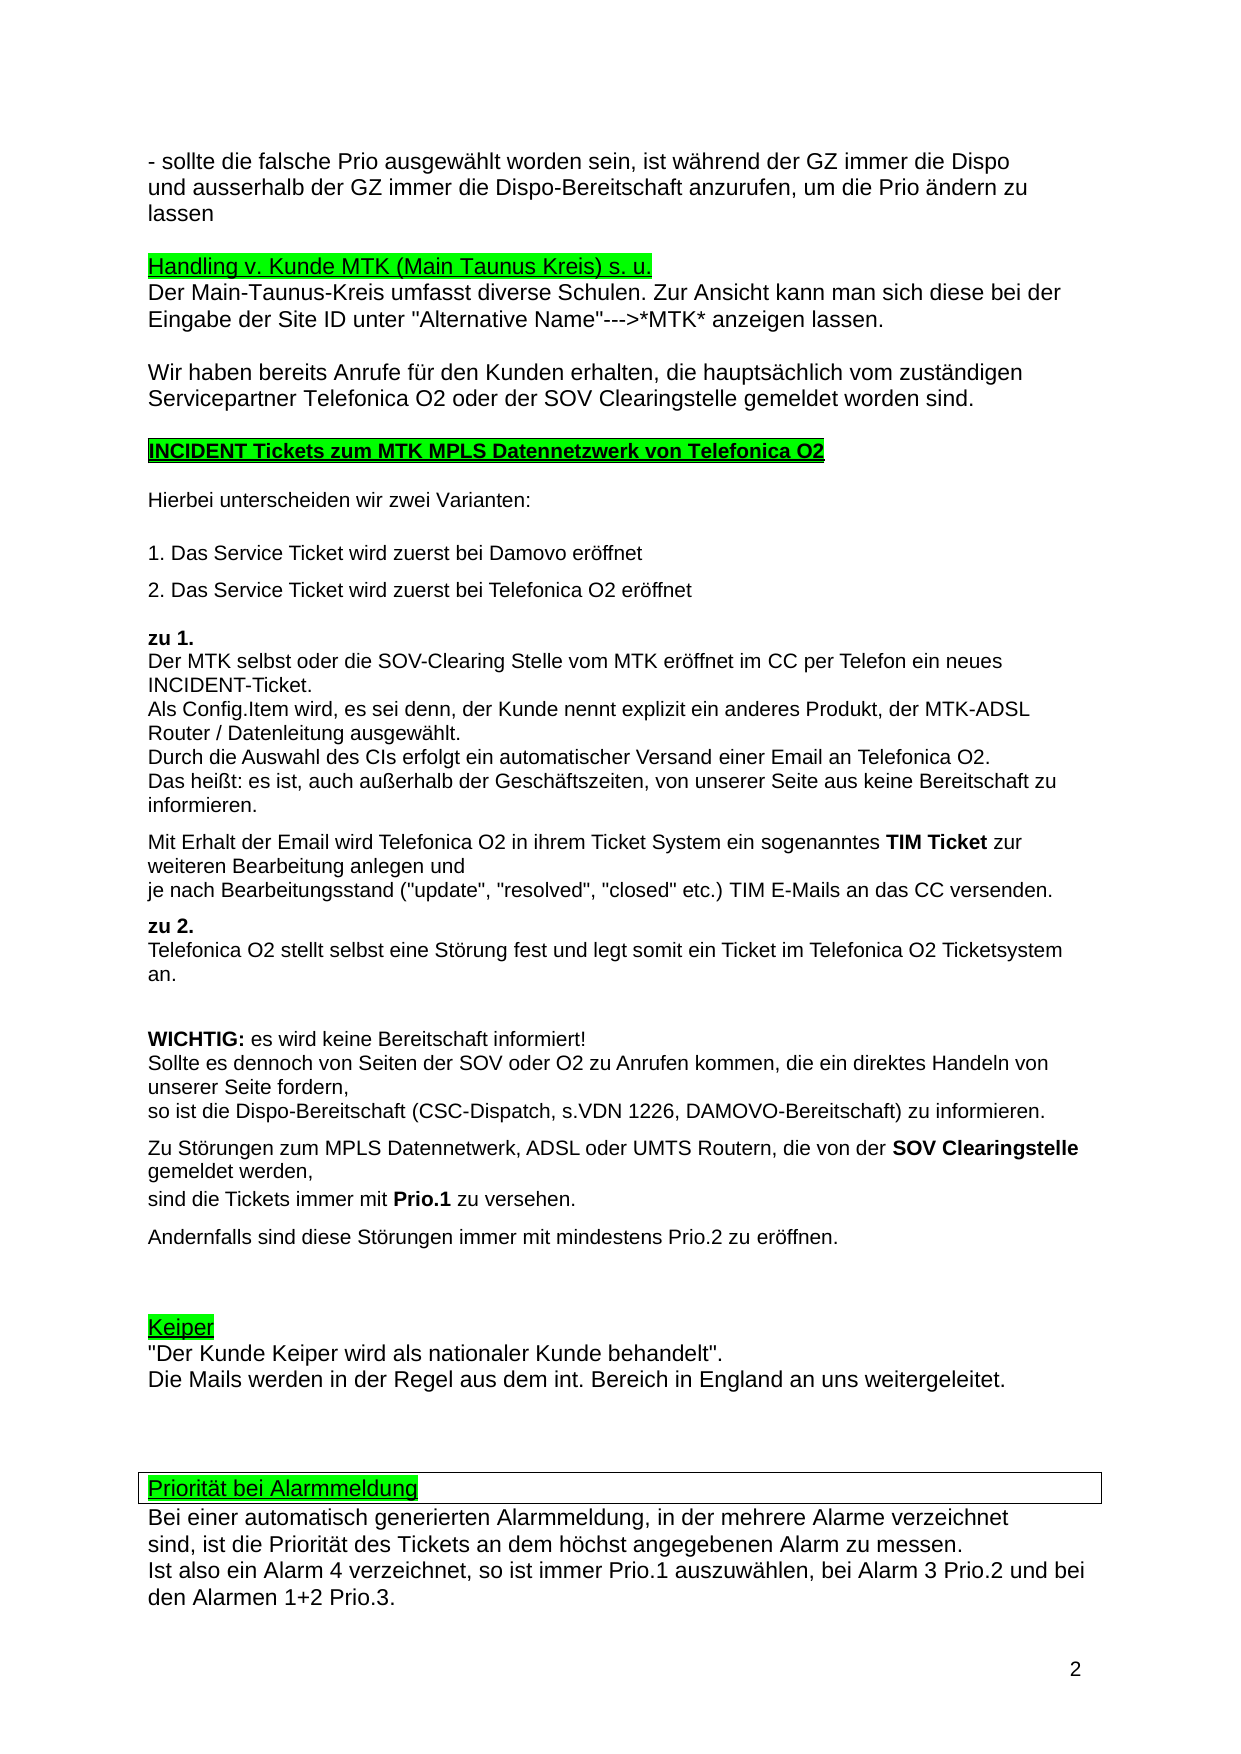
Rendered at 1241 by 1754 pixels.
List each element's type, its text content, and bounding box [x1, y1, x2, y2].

text Priorität bei Alarmmeldung [139, 1473, 1101, 1503]
text INCIDENT Tickets zum MTK MPLS Datennetzwerk von Telefonica O2 Hierbei unterscheiden wir zwei Varianten: [148, 437, 1093, 511]
text Mit Erhalt der Email wird Telefonica O2 in ihrem Ticket System ein sogenanntes TIM Ticket zur weiteren Bearbeitung anlegen und je nach Bearbeitungsstand ("update", "resolved", "closed" etc.) TIM E-Mails an das CC versenden. [148, 829, 1093, 901]
text Ist also ein Alarm 4 verzeichnet, so ist immer Prio.1 auszuwählen, bei Alarm 3 Prio.2 und bei den Alarmen 1+2 Prio.3. [148, 1557, 1093, 1610]
text Keiper [148, 1314, 1093, 1340]
text zu 2. Telefonica O2 stellt selbst eine Störung fest und legt somit ein Ticket im Telefonica O2 Ticketsystem an. [148, 914, 1093, 1014]
text Handling v. Kunde MTK (Main Taunus Kreis) s. u. [148, 253, 1093, 279]
text Zu Störungen zum MPLS Datennetwerk, ADSL oder UMTS Routern, die von der SOV Clearingstelle gemeldet werden, sind die Tickets immer mit Prio.1 zu versehen. [148, 1135, 1093, 1212]
text Andernfalls sind diese Störungen immer mit mindestens Prio.2 zu eröffnen. [148, 1224, 1093, 1248]
text 1. Das Service Ticket wird zuerst bei Damovo eröffnet [148, 541, 1093, 565]
text Bei einer automatisch generierten Alarmmeldung, in der mehrere Alarme verzeichnet sind, ist die Priorität des Tickets an dem höchst angegebenen Alarm zu messen. [148, 1504, 1093, 1557]
text 2. Das Service Ticket wird zuerst bei Telefonica O2 eröffnet zu 1. Der MTK selbst oder die SOV-Clearing Stelle vom MTK eröffnet im CC per Telefon ein neues INCIDENT-Ticket. Als Config.Item wird, es sei denn, der Kunde nennt explizit ein anderes Produkt, der MTK-ADSL Router / Datenleitung ausgewählt. Durch die Auswahl des CIs erfolgt ein automatischer Versand einer Email an Telefonica O2. Das heißt: es ist, auch außerhalb der Geschäftszeiten, von unserer Seite aus keine Bereitschaft zu informieren. [148, 577, 1093, 817]
text Der Main-Taunus-Kreis umfasst diverse Schulen. Zur Ansicht kann man sich diese bei der Eingabe der Site ID unter "Alternative Name"--->*MTK* anzeigen lassen. [148, 279, 1093, 332]
text WICHTIG: es wird keine Bereitschaft informiert! Sollte es dennoch von Seiten der SOV oder O2 zu Anrufen kommen, die ein direktes Handeln von unserer Seite fordern, so ist die Dispo-Bereitschaft (CSC-Dispatch, s.VDN 1226, DAMOVO-Bereitschaft) zu informieren. [148, 1027, 1093, 1123]
text - sollte die falsche Prio ausgewählt worden sein, ist während der GZ immer die Dispo und ausserhalb der GZ immer die Dispo-Bereitschaft anzurufen, um die Prio ändern zu lassen [148, 148, 1093, 227]
text "Der Kunde Keiper wird als nationaler Kunde behandelt". [148, 1340, 1093, 1366]
text Wir haben bereits Anrufe für den Kunden erhalten, die hauptsächlich vom zuständigen Servicepartner Telefonica O2 oder der SOV Clearingstelle gemeldet worden sind. [148, 358, 1093, 411]
text Die Mails werden in der Regel aus dem int. Bereich in England an uns weitergeleitet. [148, 1366, 1093, 1393]
